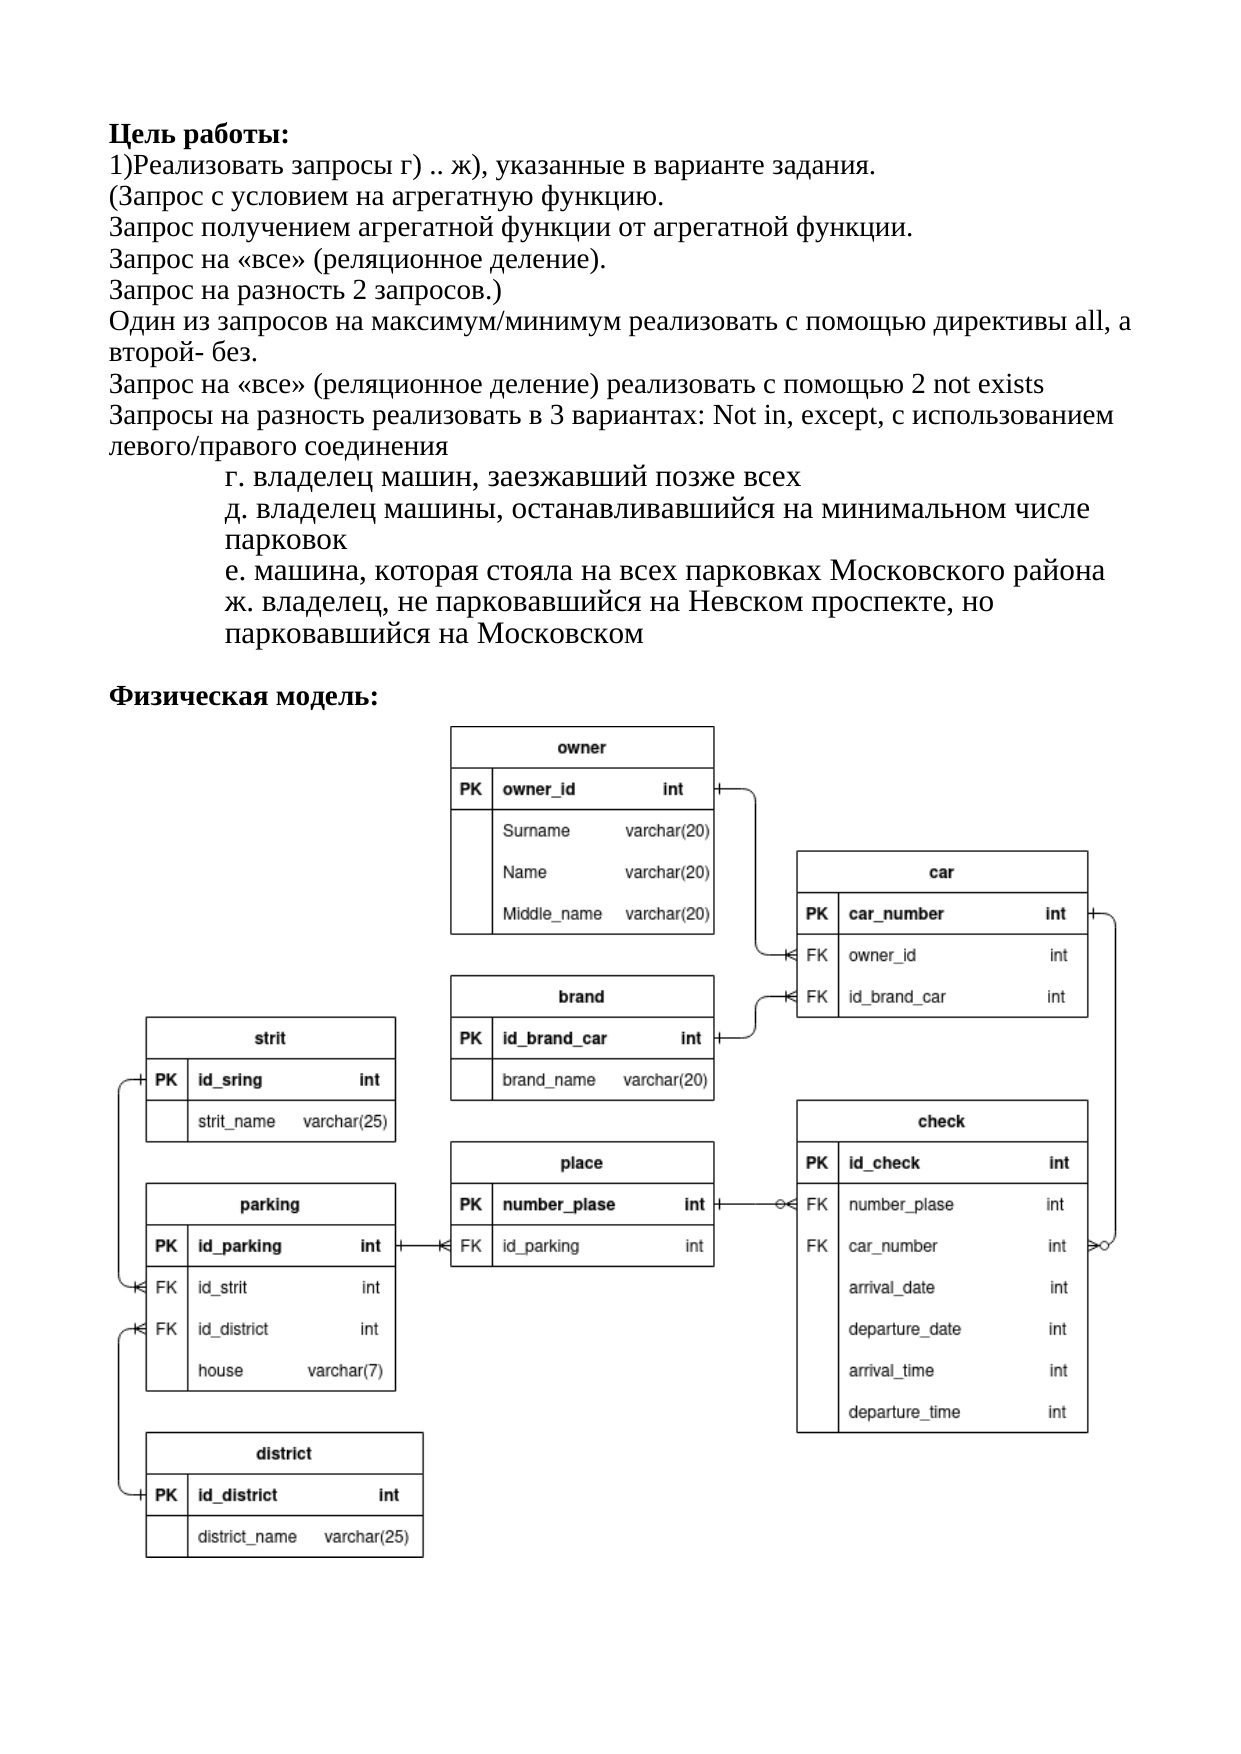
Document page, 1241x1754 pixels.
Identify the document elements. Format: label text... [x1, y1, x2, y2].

text Физическая модель: [108, 681, 1134, 712]
text Запрос на «все» (реляционное деление). [108, 243, 1134, 274]
text Запрос получением агрегатной функции от агрегатной функции. [108, 212, 1134, 243]
text Один из запросов на максимум/минимум реализовать с помощью директивы all, а второй- без. [108, 306, 1134, 368]
text д. владелец машины, останавливавшийся на минимальном числе парковок [224, 493, 1134, 556]
text (Запрос с условием на агрегатную функцию. [108, 181, 1134, 212]
text Запрос на разность 2 запросов.) [108, 274, 1134, 306]
text е. машина, которая стояла на всех парковках Московского района [224, 556, 1134, 587]
text Запрос на «все» (реляционное деление) реализовать с помощью 2 not exists [108, 368, 1134, 399]
text Запросы на разность реализовать в 3 вариантах: Not in, except, с использованием левого/правого соединения [108, 399, 1134, 462]
text 1)Реализовать запросы г) .. ж), указанные в варианте задания. [108, 149, 1134, 181]
text ж. владелец, не парковавшийся на Невском проспекте, но парковавшийся на Московском [224, 587, 1134, 649]
text г. владелец машин, заезжавший позже всех [224, 462, 1134, 493]
text Цель работы: [108, 118, 1134, 149]
picture [107, 726, 1133, 1558]
